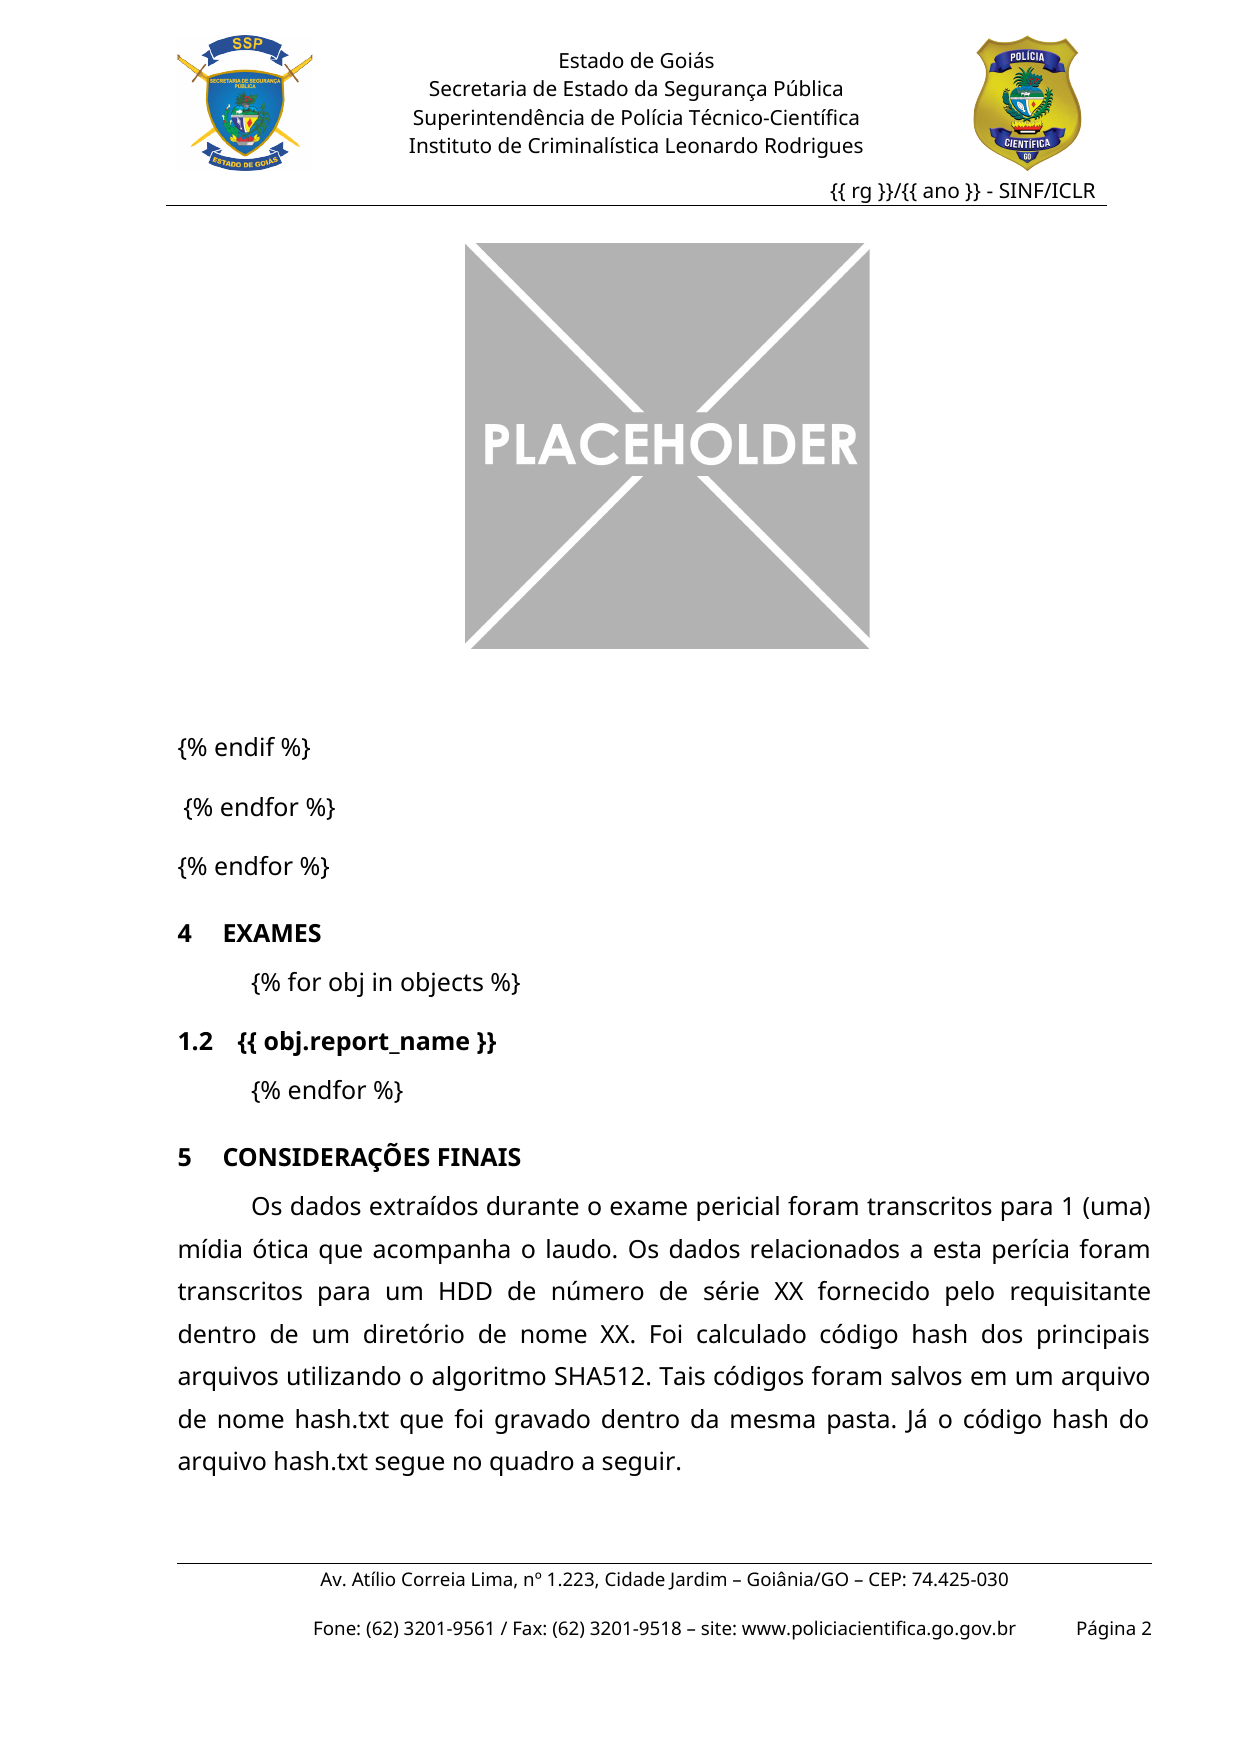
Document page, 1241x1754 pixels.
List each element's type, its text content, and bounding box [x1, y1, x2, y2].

picture [465, 243, 870, 649]
text {% endfor %} [177, 848, 1152, 882]
text {% endif %} [177, 730, 1152, 764]
subtitle CONSIDERAÇÕES FINAIS [177, 1140, 1152, 1174]
text {% endfor %} [177, 1072, 1152, 1107]
picture [973, 35, 1082, 171]
text {% endfor %} [177, 789, 1152, 823]
text {% for obj in objects %} [177, 964, 1152, 999]
text Os dados extraídos durante o exame pericial foram transcritos para 1 (uma) mídia ótica que acompanha o laudo. Os dados relacionados a esta perícia foram transcritos para um HDD de número de série XX fornecido pelo requisitante dentro de um diretório de nome XX. Foi calculado código hash dos principais arquivos utilizando o algoritmo SHA512. Tais códigos foram salvos em um arquivo de nome hash.txt que foi gravado dentro da mesma pasta. Já o código hash do arquivo hash.txt segue no quadro a seguir. [177, 1189, 1152, 1478]
table_header [177, 238, 1152, 671]
subtitle EXAMES [177, 916, 1152, 950]
subtitle {{ obj.report_name }} [177, 1024, 1152, 1058]
picture [177, 35, 313, 171]
